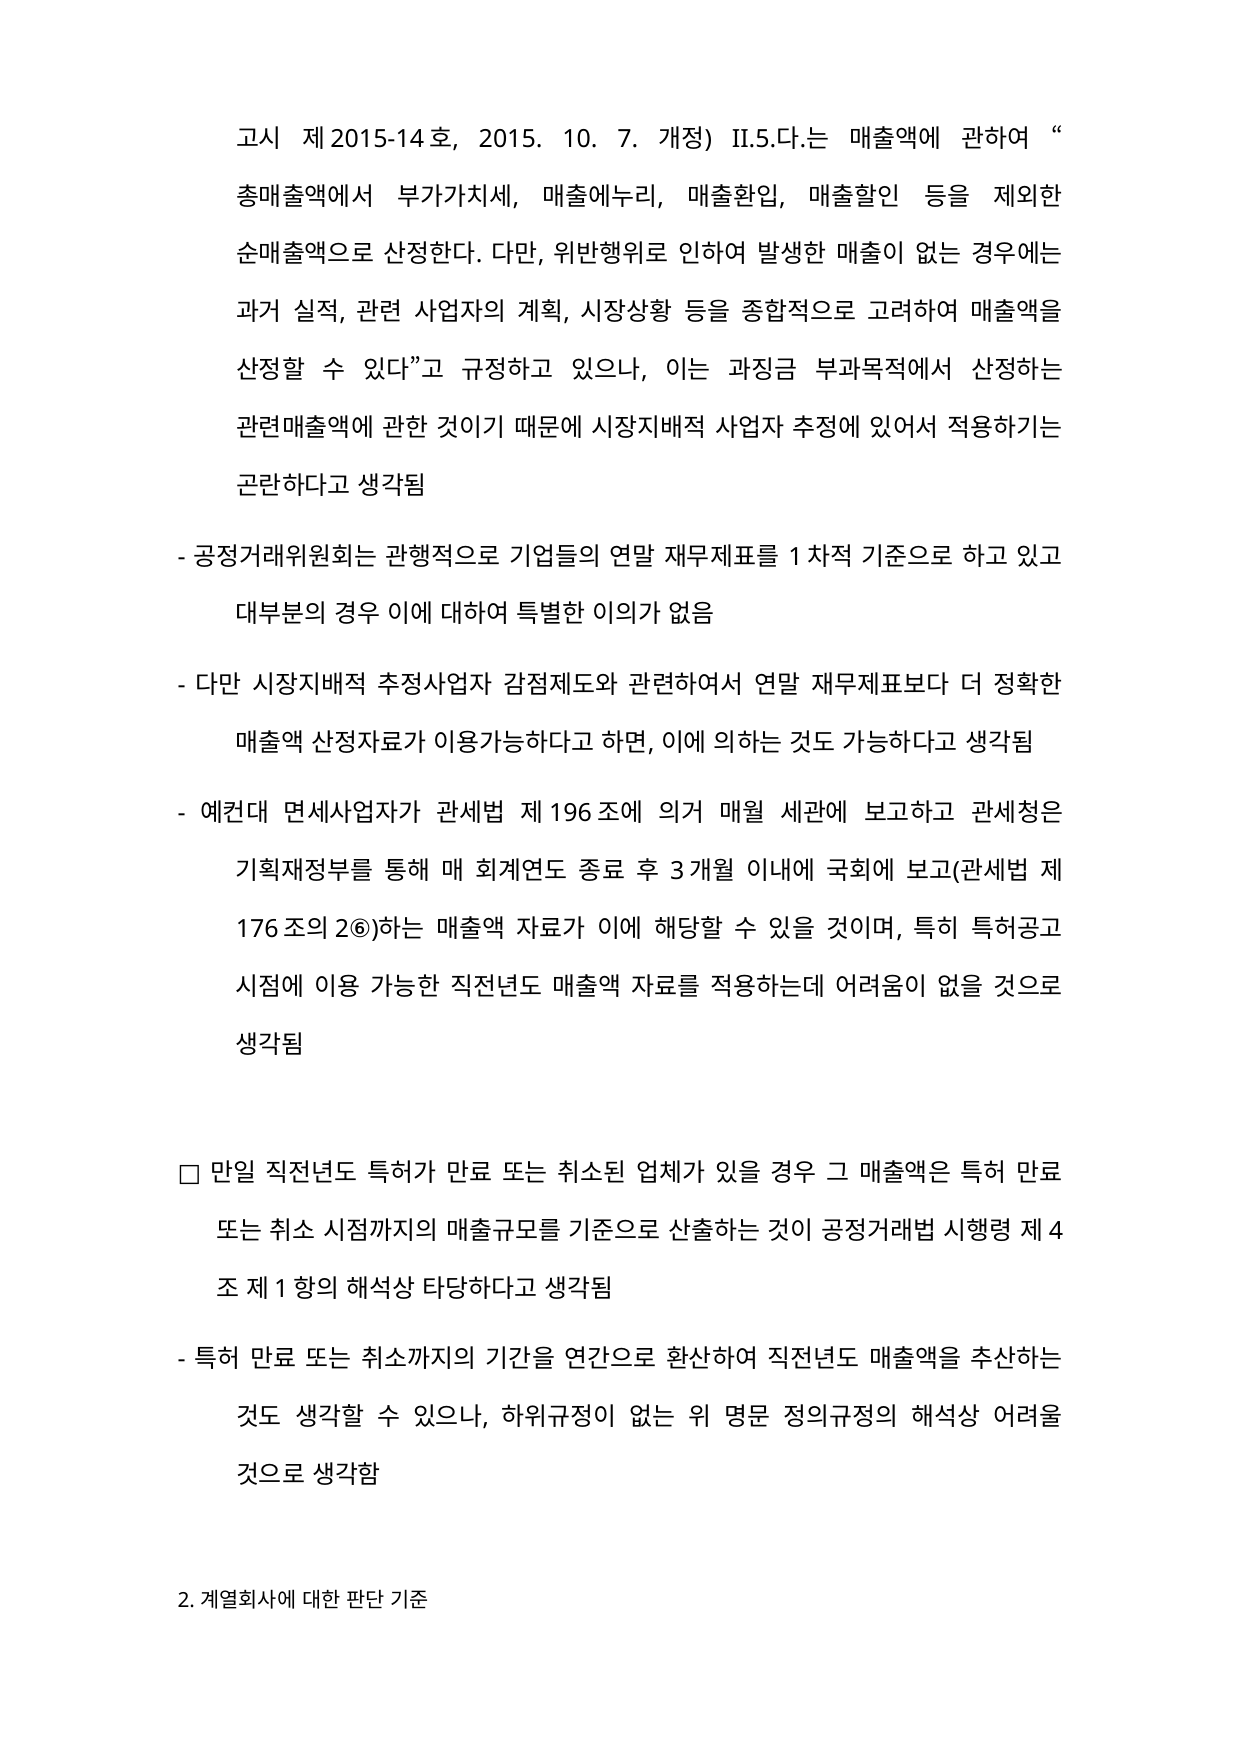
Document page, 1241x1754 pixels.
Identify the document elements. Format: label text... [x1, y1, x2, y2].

text - 특허 만료 또는 취소까지의 기간을 연간으로 환산하여 직전년도 매출액을 추산하는 것도 생각할 수 있으나, 하위규정이 없는 위 명문 정의규정의 해석상 어려울 것으로 생각함 [177, 1339, 1063, 1491]
text - 예컨대 면세사업자가 관세법 제196조에 의거 매월 세관에 보고하고 관세청은 기획재정부를 통해 매 회계연도 종료 후 3개월 이내에 국회에 보고(관세법 제176조의2⑥)하는 매출액 자료가 이에 해당할 수 있을 것이며, 특히 특허공고 시점에 이용 가능한 직전년도 매출액 자료를 적용하는데 어려움이 없을 것으로 생각됨 [177, 793, 1063, 1061]
text □ 만일 직전년도 특허가 만료 또는 취소된 업체가 있을 경우 그 매출액은 특허 만료 또는 취소 시점까지의 매출규모를 기준으로 산출하는 것이 공정거래법 시행령 제4조 제1항의 해석상 타당하다고 생각됨 [177, 1153, 1063, 1305]
text - 다만 시장지배적 추정사업자 감점제도와 관련하여서 연말 재무제표보다 더 정확한 매출액 산정자료가 이용가능하다고 하면, 이에 의하는 것도 가능하다고 생각됨 [177, 664, 1063, 758]
text 2. 계열회사에 대한 판단 기준 [177, 1583, 1063, 1613]
text 고시 제2015-14호, 2015. 10. 7. 개정) II.5.다.는 매출액에 관하여 “총매출액에서 부가가치세, 매출에누리, 매출환입, 매출할인 등을 제외한 순매출액으로 산정한다. 다만, 위반행위로 인하여 발생한 매출이 없는 경우에는 과거 실적, 관련 사업자의 계획, 시장상황 등을 종합적으로 고려하여 매출액을 산정할 수 있다”고 규정하고 있으나, 이는 과징금 부과목적에서 산정하는 관련매출액에 관한 것이기 때문에 시장지배적 사업자 추정에 있어서 적용하기는 곤란하다고 생각됨 [177, 118, 1063, 502]
text - 공정거래위원회는 관행적으로 기업들의 연말 재무제표를 1차적 기준으로 하고 있고 대부분의 경우 이에 대하여 특별한 이의가 없음 [177, 536, 1063, 630]
